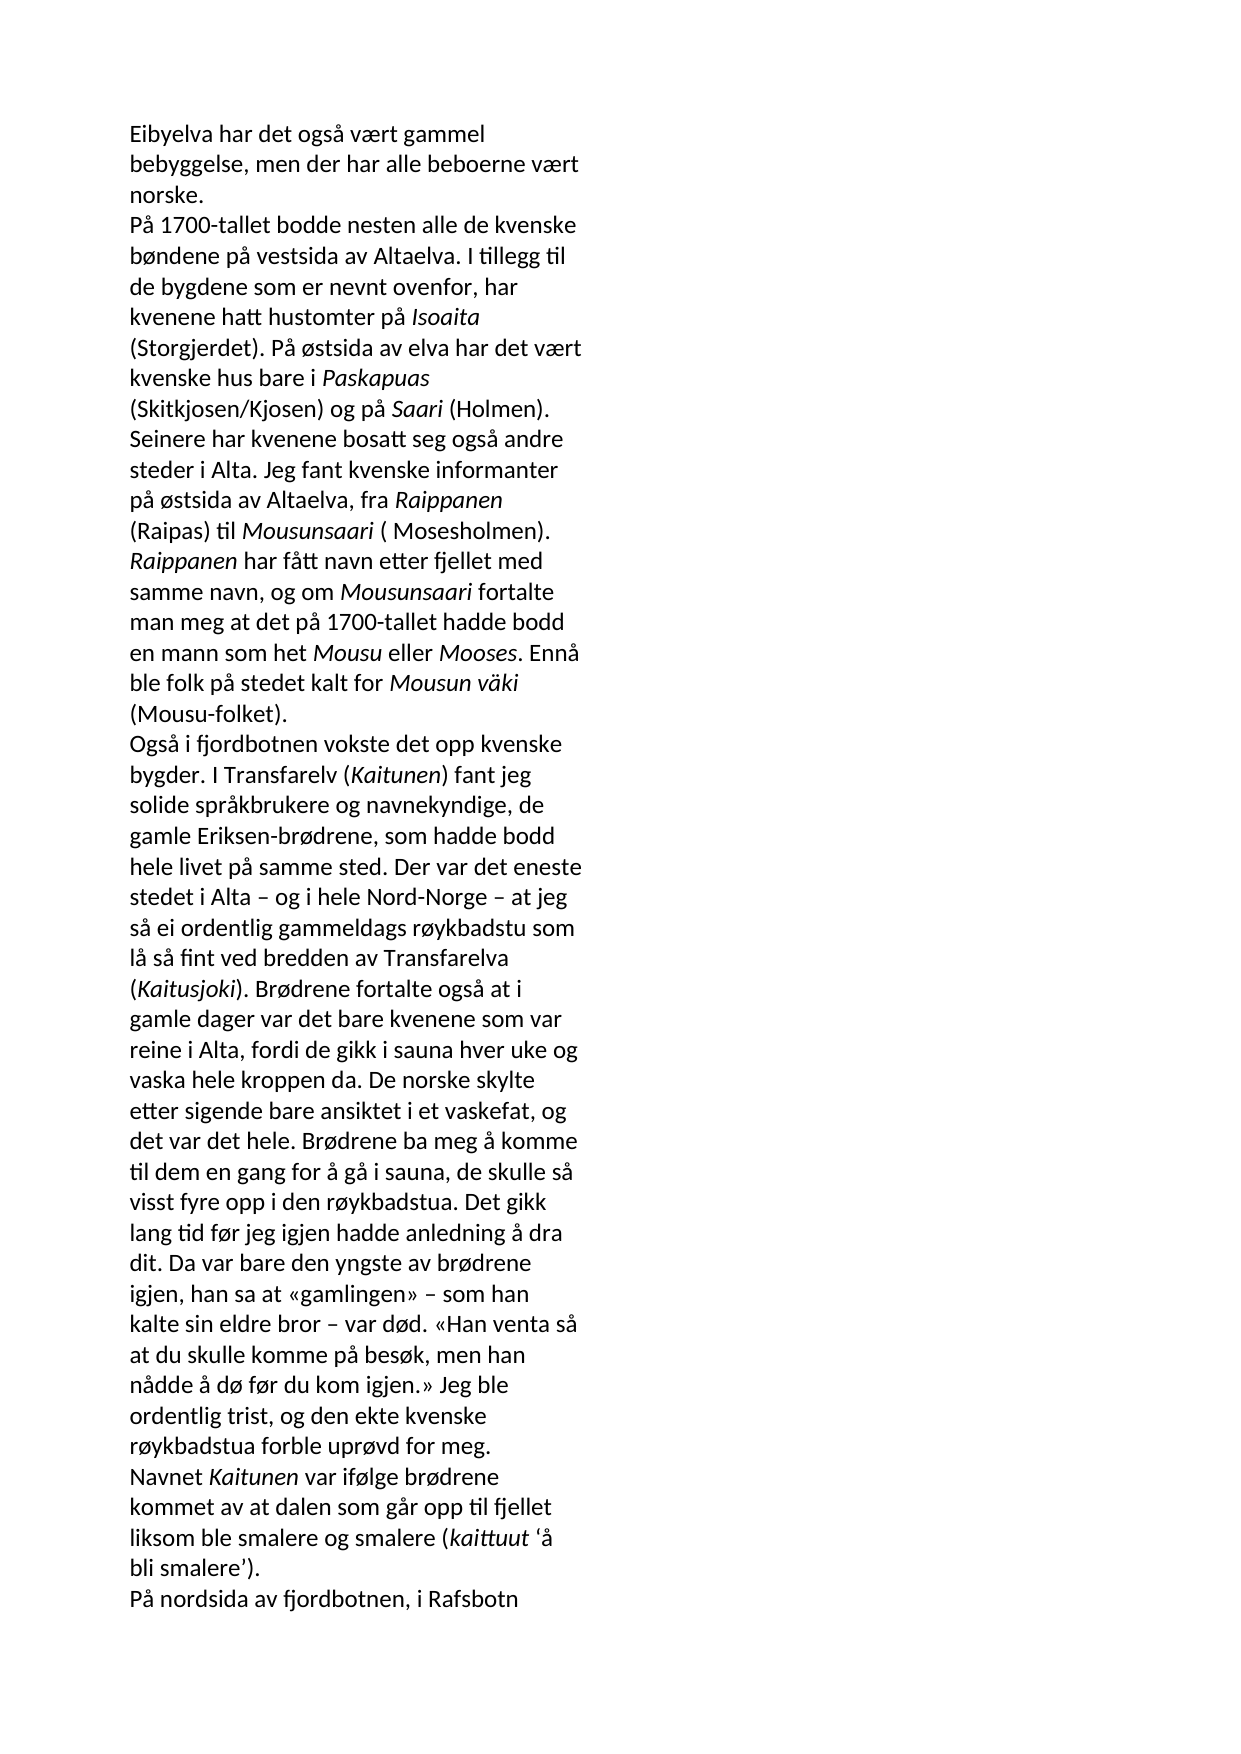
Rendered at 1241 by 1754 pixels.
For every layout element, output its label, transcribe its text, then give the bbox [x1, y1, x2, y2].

table_cell På 1700-tallet bodde nesten alle de kvenske bøndene på vestsida av Altaelva. I tillegg til de bygdene som er nevnt ovenfor, har kvenene hatt hustomter på Isoaita (Storgjerdet). På østsida av elva har det vært kvenske hus bare i Paskapuas (Skitkjosen/Kjosen) og på Saari (Holmen). [118, 210, 594, 423]
table_cell Seinere har kvenene bosatt seg også andre steder i Alta. Jeg fant kvenske informanter på østsida av Altaelva, fra Raippanen (Raipas) til Mousunsaari ( Mosesholmen). Raippanen har fått navn etter fjellet med samme navn, og om Mousunsaari fortalte man meg at det på 1700-tallet hadde bodd en mann som het Mousu eller Mooses. Ennå ble folk på stedet kalt for Mousun väki (Mousu-folket). [118, 423, 594, 728]
table_cell Eibyelva har det også vært gammel bebyggelse, men der har alle beboerne vært norske. [118, 118, 594, 210]
table_cell Navnet Kaitunen var ifølge brødrene kommet av at dalen som går opp til fjellet liksom ble smalere og smalere (kaittuut ‘å bli smalere’). [118, 1461, 594, 1583]
table_cell Også i fjordbotnen vokste det opp kvenske bygder. I Transfarelv (Kaitunen) fant jeg solide språkbrukere og navnekyndige, de gamle Eriksen-brødrene, som hadde bodd hele livet på samme sted. Der var det eneste stedet i Alta – og i hele Nord-Norge – at jeg så ei ordentlig gammeldags røykbadstu som lå så fint ved bredden av Transfarelva (Kaitusjoki). Brødrene fortalte også at i gamle dager var det bare kvenene som var reine i Alta, fordi de gikk i sauna hver uke og vaska hele kroppen da. De norske skylte etter sigende bare ansiktet i et vaskefat, og det var det hele. Brødrene ba meg å komme til dem en gang for å gå i sauna, de skulle så visst fyre opp i den røykbadstua. Det gikk lang tid før jeg igjen hadde anledning å dra dit. Da var bare den yngste av brødrene igjen, han sa at «gamlingen» – som han kalte sin eldre bror – var død. «Han venta så at du skulle komme på besøk, men han nådde å dø før du kom igjen.» Jeg ble ordentlig trist, og den ekte kvenske røykbadstua forble uprøvd for meg. [118, 729, 594, 1461]
table_cell På nordsida av fjordbotnen, i Rafsbotn [118, 1583, 594, 1614]
